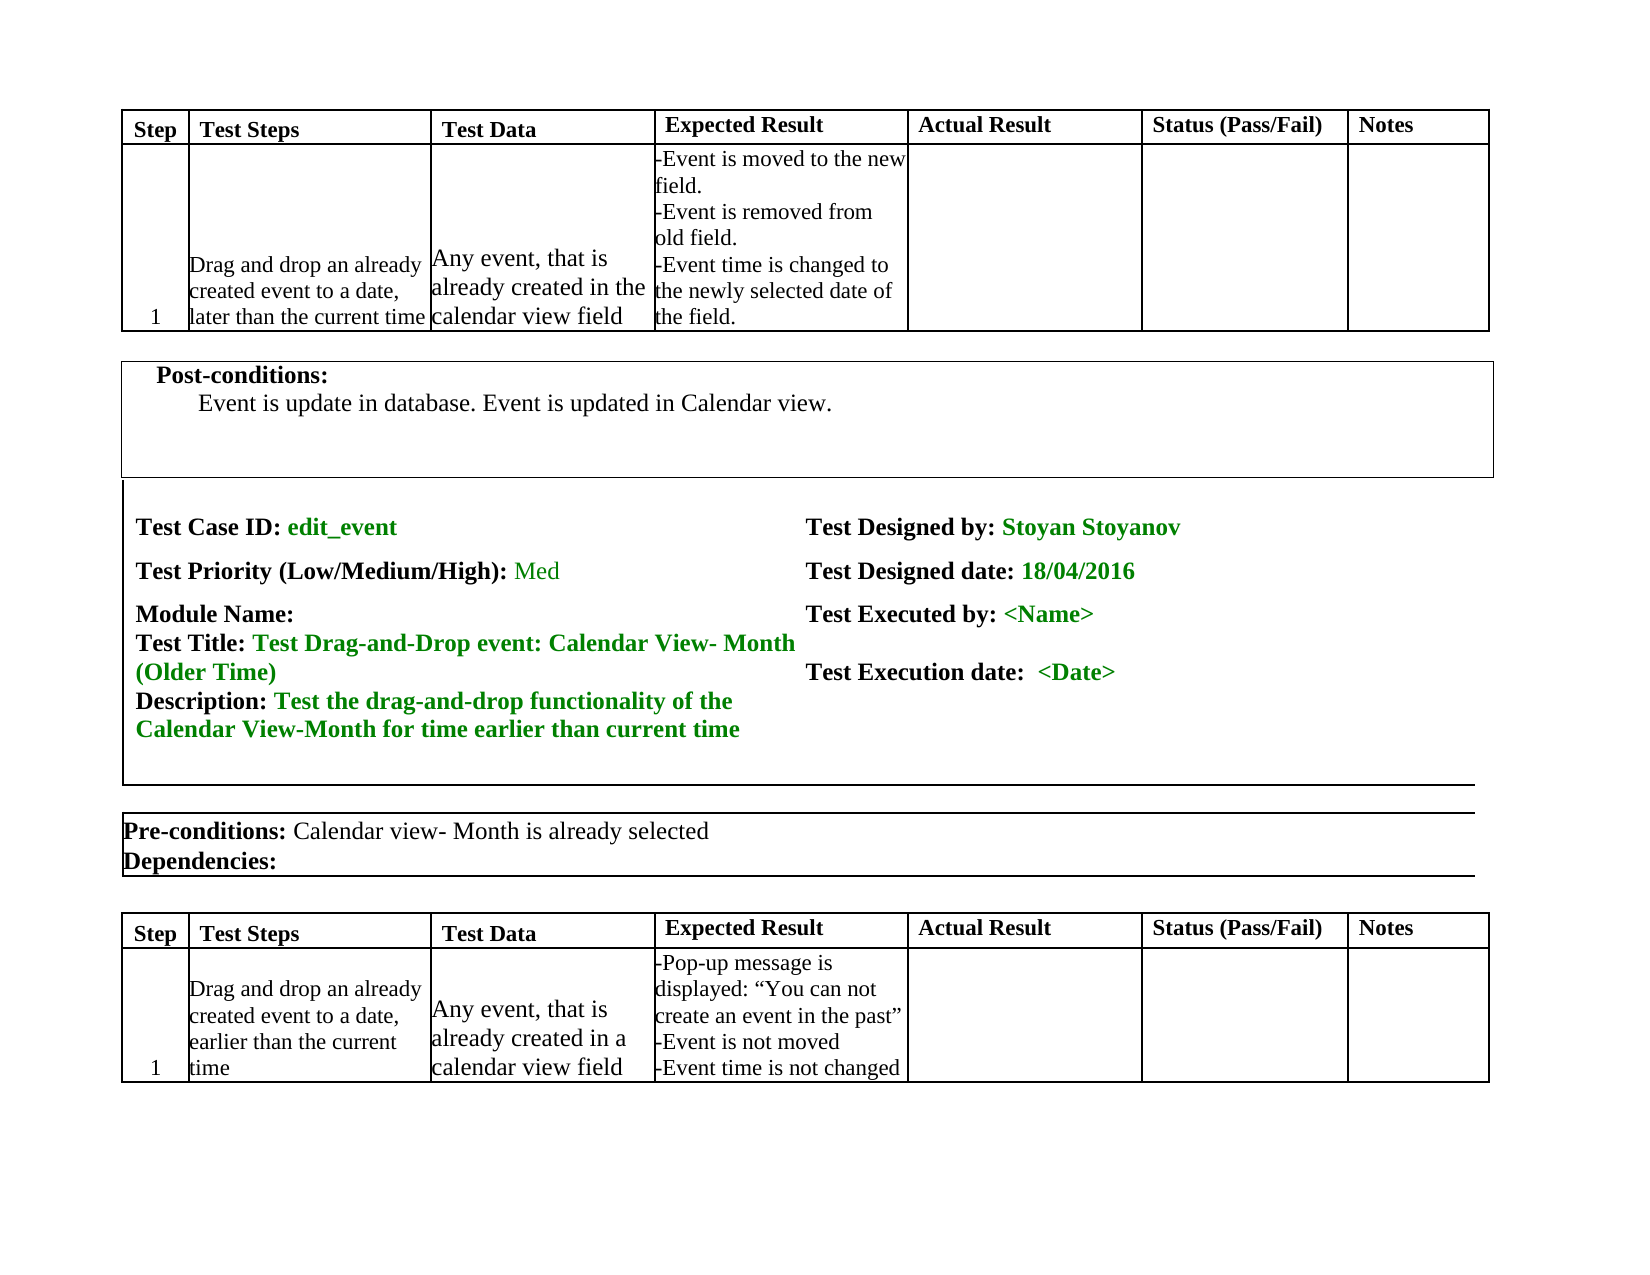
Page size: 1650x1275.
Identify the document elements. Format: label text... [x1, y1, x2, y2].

table_cell -Event is moved to the new field. -Event is removed from old field. -Event time is changed to the newly selected date of the field. [656, 145, 907, 330]
table_cell [124, 743, 805, 783]
table_header Test Designed by: Stoyan Stoyanov [805, 480, 1475, 541]
table_cell Test Executed by: <Name> [805, 585, 1475, 628]
table_cell [805, 743, 1475, 783]
table_header Expected Result [656, 111, 907, 143]
table_cell Test Designed date: 18/04/2016 [805, 541, 1475, 584]
table_cell Drag and drop an already created event to a date, later than the current time [190, 145, 430, 330]
table_header Test Steps [190, 914, 430, 947]
table_cell [909, 145, 1141, 330]
table_cell Description: Test the drag-and-drop functionality of the Calendar View-Month for time earlier than current time [124, 686, 805, 743]
table_header Actual Result [909, 111, 1141, 143]
table_cell 1 [123, 949, 188, 1081]
table_cell Test Execution date: <Date> [805, 628, 1475, 686]
table_cell -Pop-up message is displayed: “You can not create an event in the past” -Event is not moved -Event time is not changed [656, 949, 907, 1081]
table_cell Dependencies: [124, 845, 1475, 874]
table_header Step [123, 111, 188, 143]
table_header Status (Pass/Fail) [1143, 914, 1347, 947]
table_header Expected Result [656, 914, 907, 947]
table_header Notes [1349, 111, 1488, 143]
table_header Test Data [432, 914, 654, 947]
table_cell Module Name: [124, 585, 805, 628]
table_header Test Steps [190, 111, 430, 143]
table_cell [1143, 949, 1347, 1081]
table_cell Drag and drop an already created event to a date, earlier than the current time [190, 949, 430, 1081]
table_cell [123, 786, 805, 812]
table_header Test Data [432, 111, 654, 143]
table_header Actual Result [909, 914, 1141, 947]
table_cell Any event, that is already created in the calendar view field [432, 145, 654, 330]
table_header Notes [1349, 914, 1488, 947]
table_cell [1143, 145, 1347, 330]
text Post-conditions: [156, 362, 1493, 388]
table_cell [909, 949, 1141, 1081]
table_cell 1 [123, 145, 188, 330]
table_header Test Case ID: edit_event [124, 480, 805, 541]
table_header Step [123, 914, 188, 947]
table_cell [805, 786, 1475, 812]
table_cell Test Priority (Low/Medium/High): Med [124, 541, 805, 584]
text Event is update in database. Event is updated in Calendar view. [123, 388, 1493, 417]
table_cell Test Title: Test Drag-and-Drop event: Calendar View- Month (Older Time) [124, 628, 805, 686]
table_header Status (Pass/Fail) [1143, 111, 1347, 143]
table_cell Any event, that is already created in a calendar view field [432, 949, 654, 1081]
table_cell [1349, 145, 1488, 330]
table_cell Pre-conditions: Calendar view- Month is already selected [124, 814, 1475, 845]
table_cell [805, 686, 1475, 743]
table_cell [1349, 949, 1488, 1081]
